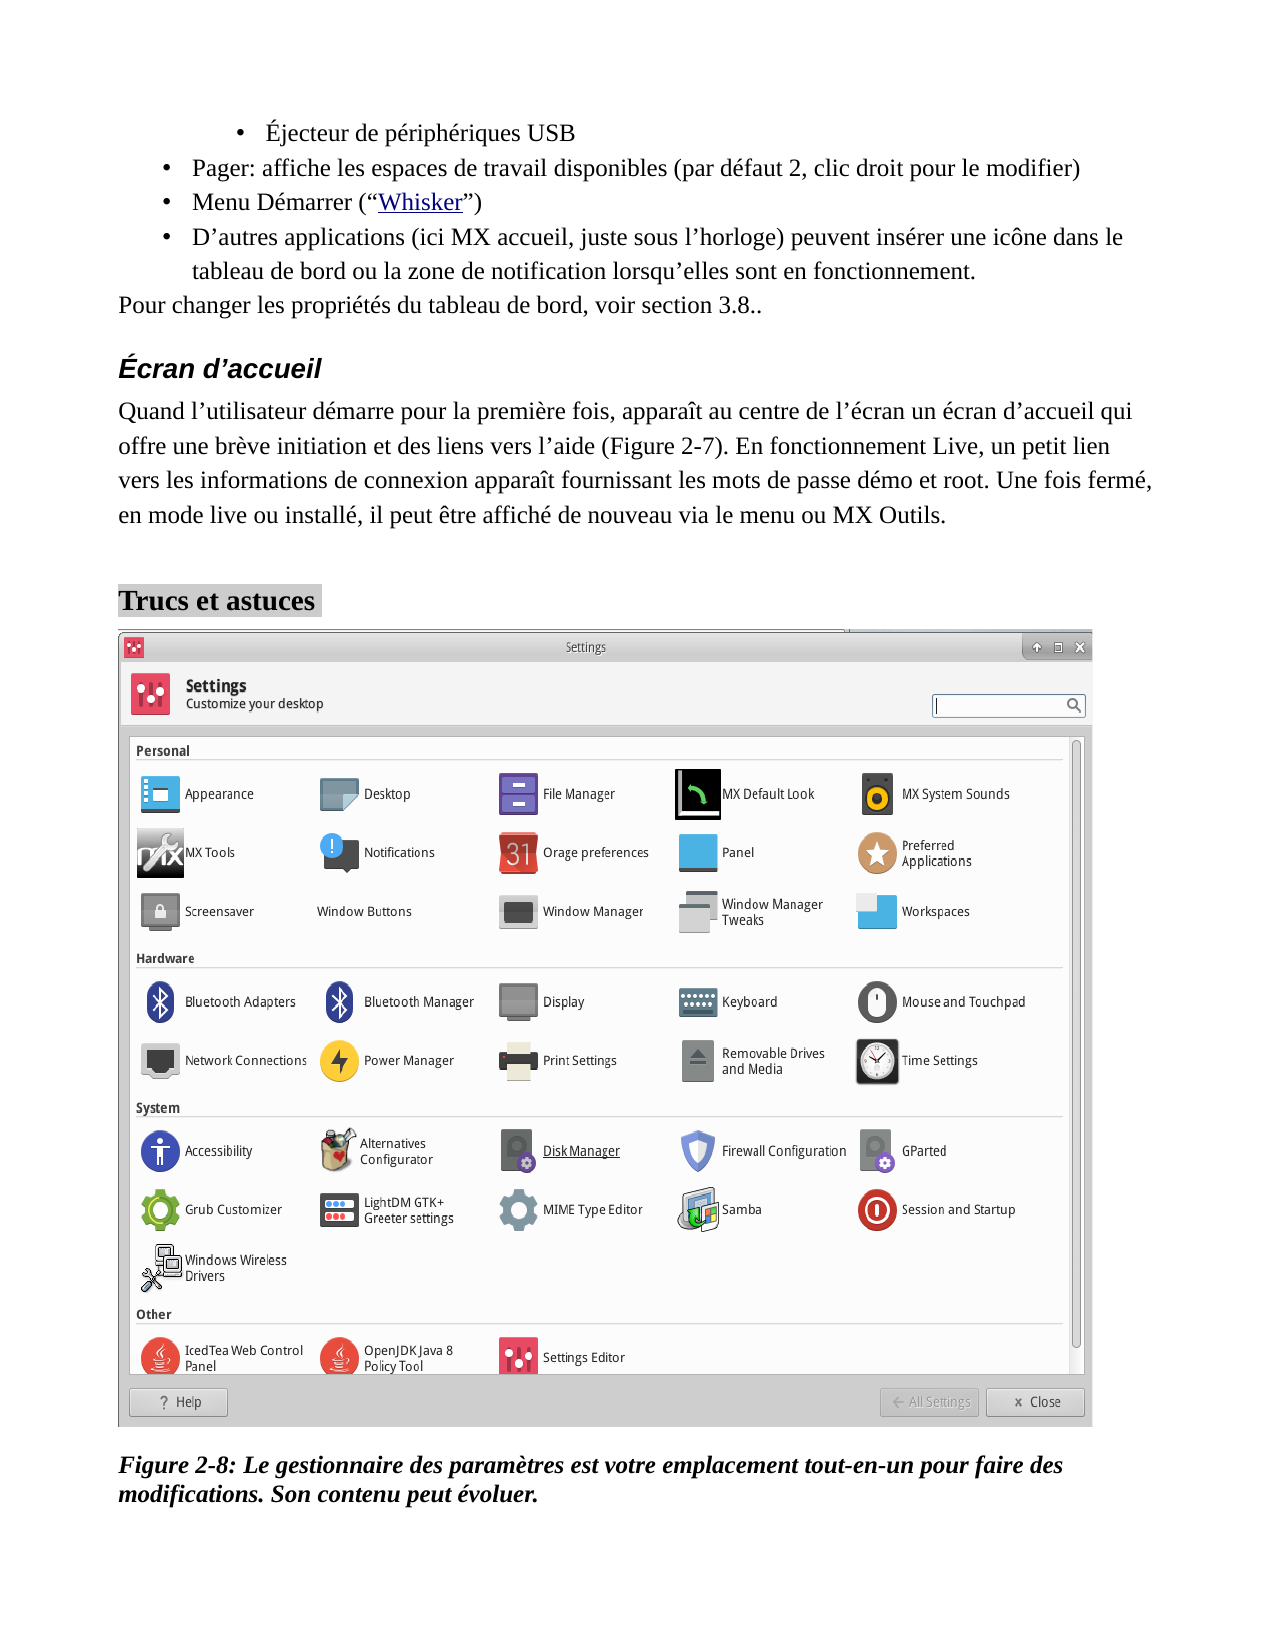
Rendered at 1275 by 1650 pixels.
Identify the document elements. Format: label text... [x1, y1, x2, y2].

text Figure 2-8: Le gestionnaire des paramètres est votre emplacement tout-en-un pour faire des modifications. Son contenu peut évoluer. [118, 1450, 1157, 1508]
text Quand l’utilisateur démarre pour la première fois, apparaît au centre de l’écran un écran d’accueil qui offre une brève initiation et des liens vers l’aide (Figure 2-7). En fonctionnement Live, un petit lien vers les informations de connexion apparaît fournissant les mots de passe démo et root. Une fois fermé, en mode live ou installé, il peut être affiché de nouveau via le menu ou MX Outils. [118, 396, 1157, 529]
list Menu Démarrer (“Whisker”) [162, 187, 1157, 216]
picture [118, 629, 1093, 1427]
list D’autres applications (ici MX accueil, juste sous l’horloge) peuvent insérer une icône dans le tableau de bord ou la zone de notification lorsqu’elles sont en fonctionnement. [162, 222, 1157, 285]
list Pager: affiche les espaces de travail disponibles (par défaut 2, clic droit pour le modifier) [162, 153, 1157, 181]
subtitle Trucs et astuces [118, 583, 1157, 617]
list Éjecteur de périphériques USB [236, 118, 1157, 147]
subtitle Écran d’accueil [118, 352, 1157, 384]
text Pour changer les propriétés du tableau de bord, voir section 3.8.. [118, 291, 1157, 319]
